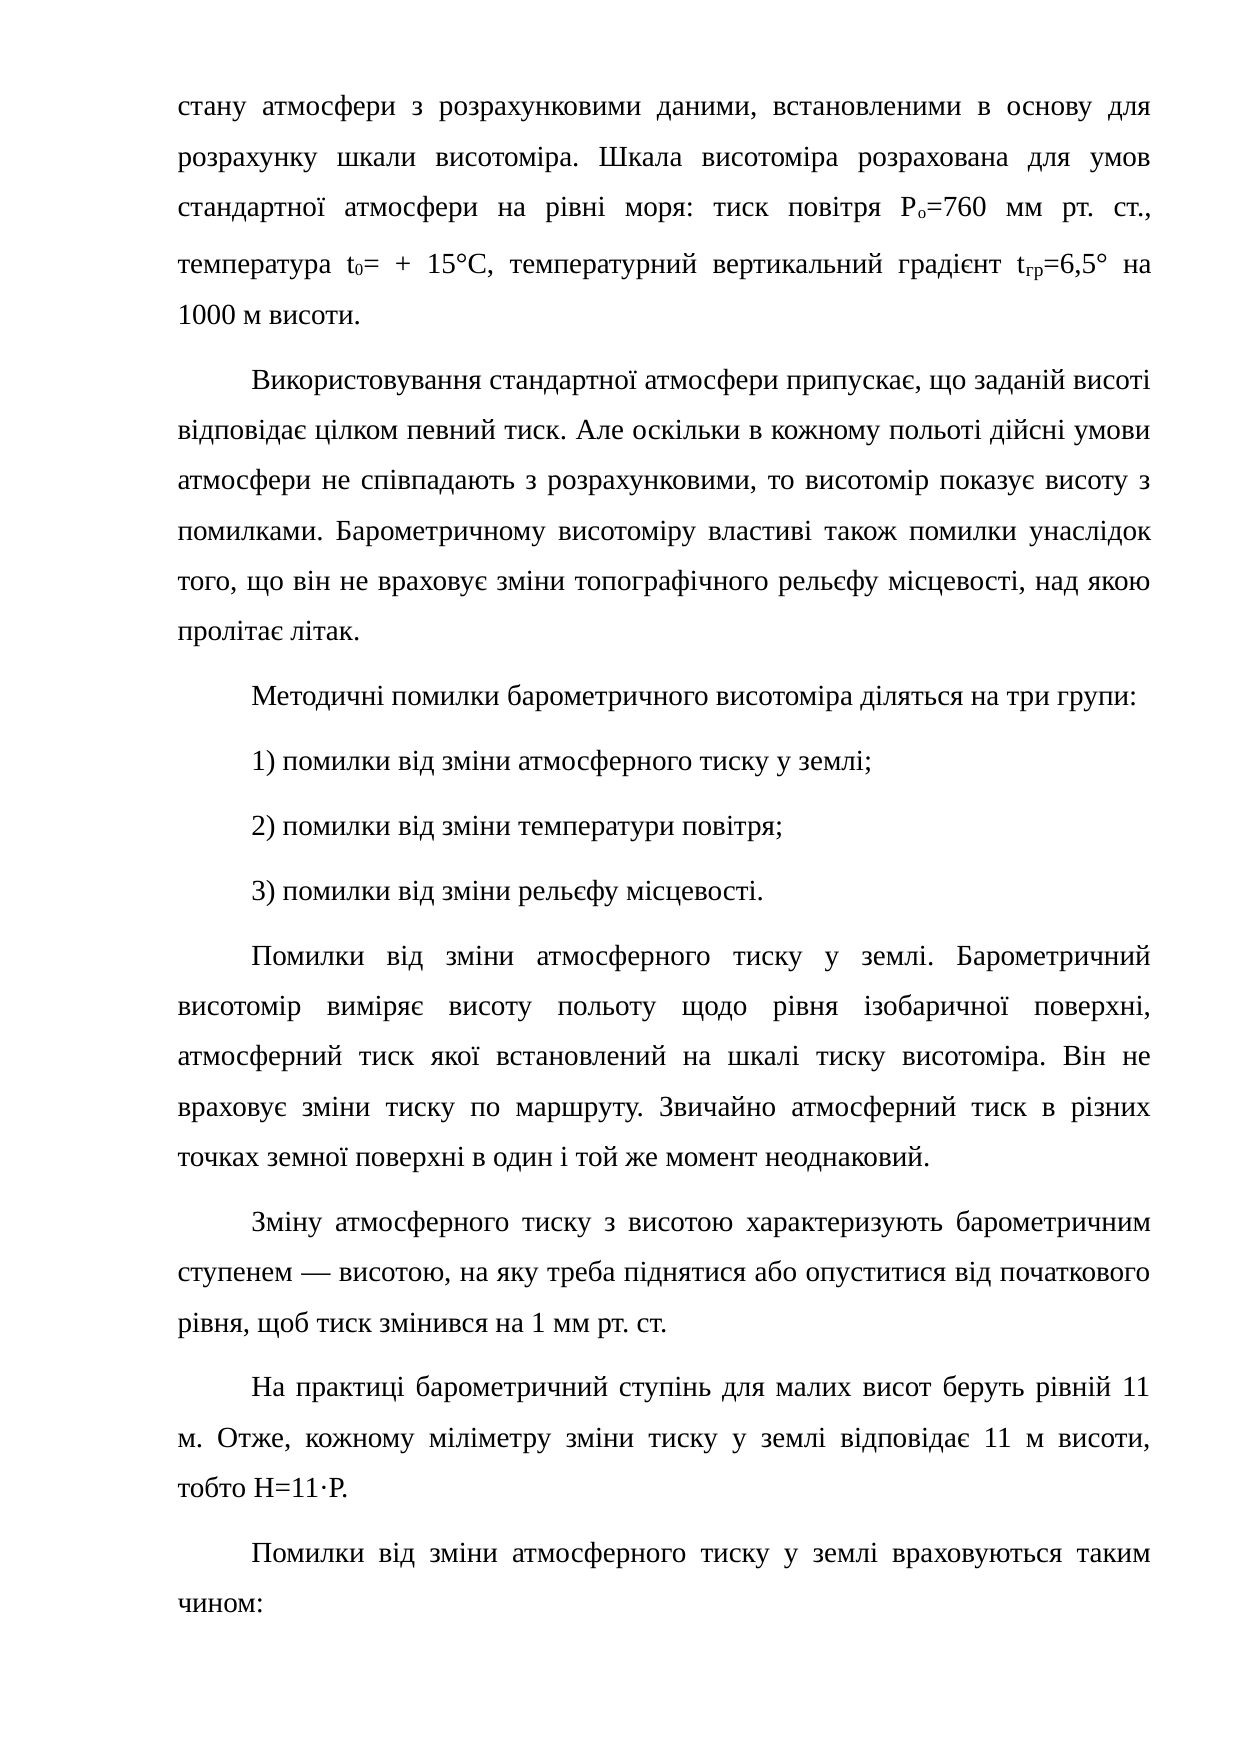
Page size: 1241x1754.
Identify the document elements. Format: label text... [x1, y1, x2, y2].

text На практиці барометричний ступінь для малих висот беруть рівній 11 м. Отже, кожному міліметру зміни тиску у землі відповідає 11 м висоти, тобто Н=11·Р. [177, 1369, 1152, 1504]
text Методичні помилки барометричного висотоміра діляться на три групи: [177, 678, 1152, 712]
text Використовування стандартної атмосфери припускає, що заданій висоті відповідає цілком певний тиск. Але оскільки в кожному польоті дійсні умови атмосфери не співпадають з розрахунковими, то висотомір показує висоту з помилками. Барометричному висотоміру властиві також помилки унаслідок того, що він не враховує зміни топографічного рельєфу місцевості, над якою пролітає літак. [177, 362, 1152, 647]
text 1) помилки від зміни атмосферного тиску у землі; [251, 743, 1152, 777]
text Помилки від зміни атмосферного тиску у землі. Барометричний висотомір виміряє висоту польоту щодо рівня ізобаричної поверхні, атмосферний тиск якої встановлений на шкалі тиску висотоміра. Він не враховує зміни тиску по маршруту. Звичайно атмосферний тиск в різних точках земної поверхні в один і той же момент неоднаковий. [177, 938, 1152, 1173]
text стану атмосфери з розрахунковими даними, встановленими в основу для розрахунку шкали висотоміра. Шкала висотоміра розрахована для умов стандартної атмосфери на рівні моря: тиск повітря Ро=760 мм рт. ст., температура t0= + 15°С, температурний вертикальний градієнт tгр=6,5° на 1000 м висоти. [177, 88, 1152, 331]
text Зміну атмосферного тиску з висотою характеризують барометричним ступенем — висотою, на яку треба піднятися або опуститися від початкового рівня, щоб тиск змінився на 1 мм рт. ст. [177, 1204, 1152, 1338]
text Помилки від зміни атмосферного тиску у землі враховуються таким чином: [177, 1535, 1152, 1619]
text 2) помилки від зміни температури повітря; [251, 808, 1152, 842]
text 3) помилки від зміни рельєфу місцевості. [251, 873, 1152, 907]
